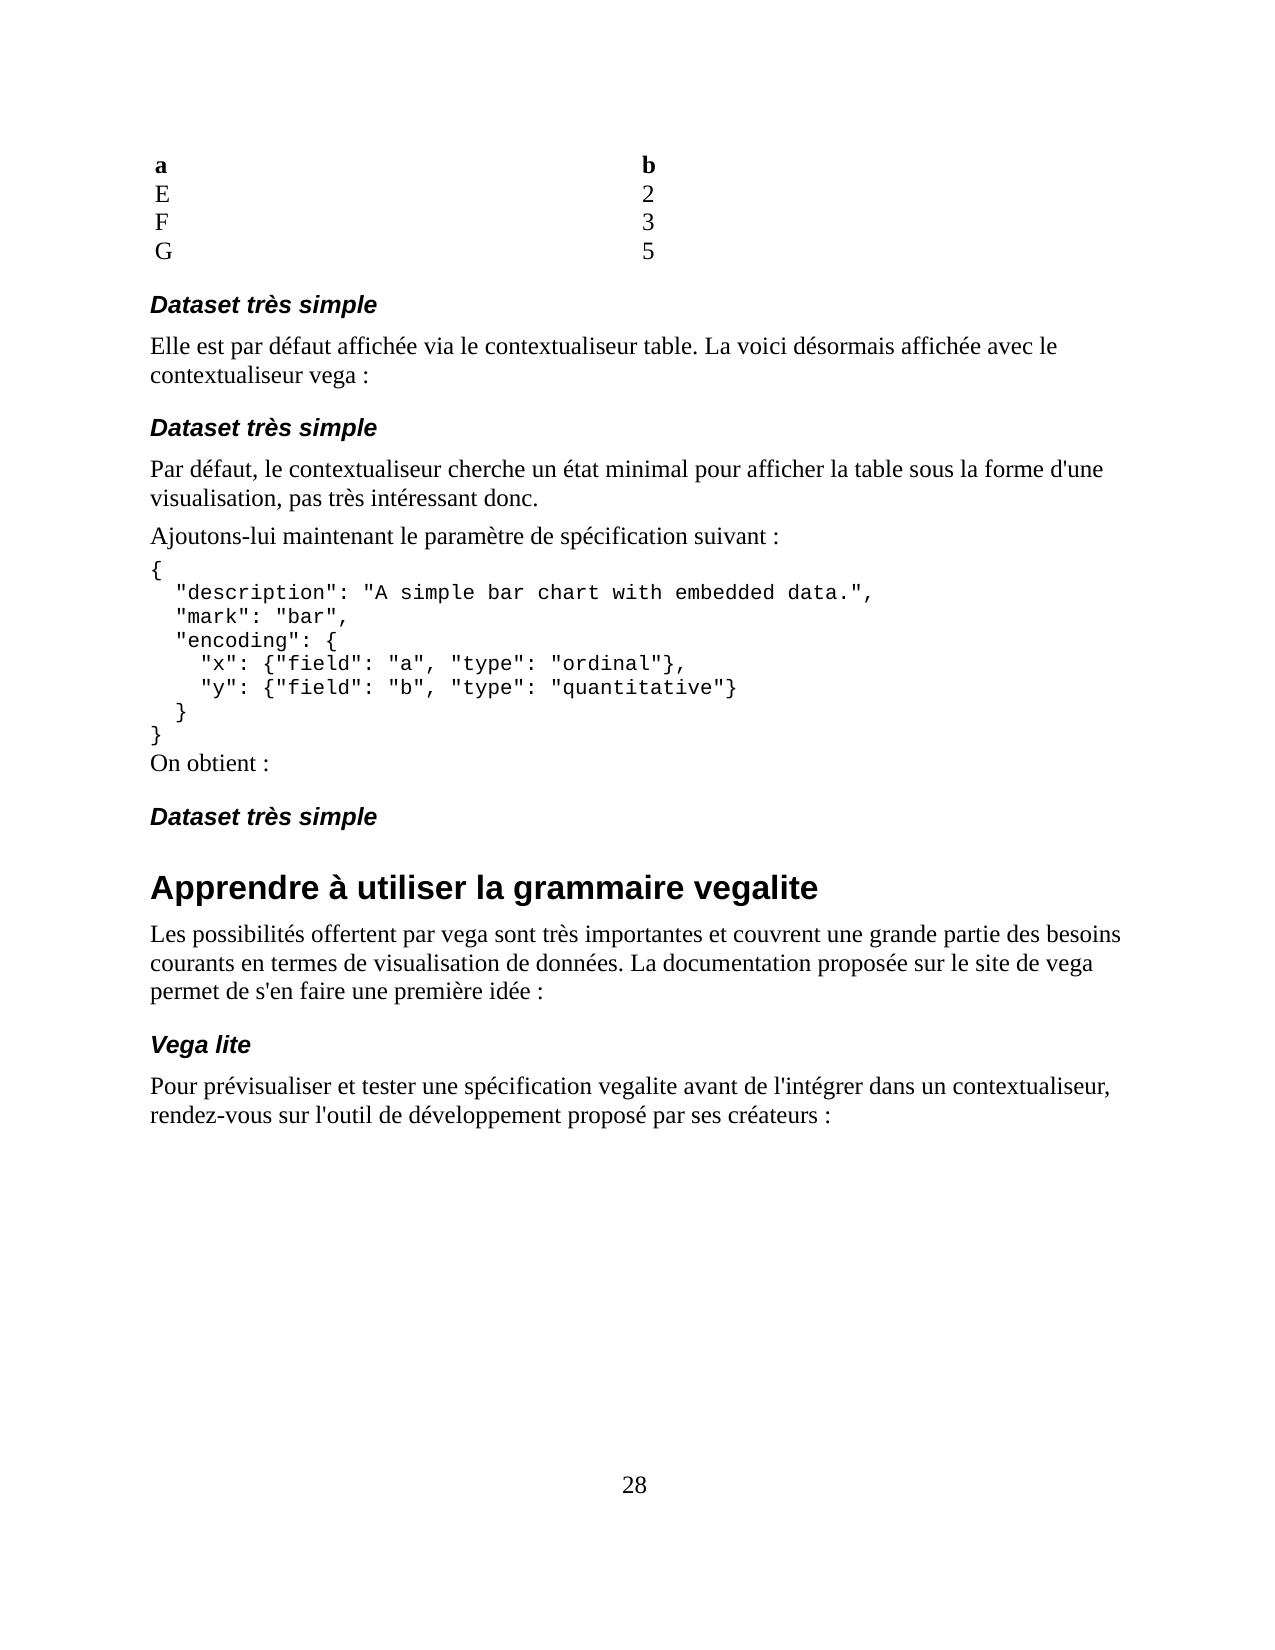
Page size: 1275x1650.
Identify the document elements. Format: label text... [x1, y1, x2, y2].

table_cell E [150, 179, 637, 207]
table_cell 3 [638, 208, 1125, 236]
subtitle Dataset très simple [150, 413, 1125, 442]
subtitle Dataset très simple [150, 290, 1125, 318]
text Par défaut, le contextualiseur cherche un état minimal pour afficher la table sous la forme d'une visualisation, pas très intéressant donc. [150, 454, 1125, 512]
table_header b [638, 150, 1125, 179]
text "mark": "bar", [150, 606, 1125, 630]
table_header a [150, 150, 637, 179]
text } [150, 724, 1125, 748]
text } [150, 701, 1125, 724]
table_cell G [150, 236, 637, 265]
table_cell 5 [638, 236, 1125, 265]
text "y": {"field": "b", "type": "quantitative"} [150, 677, 1125, 701]
table_cell 2 [638, 179, 1125, 207]
text Elle est par défaut affichée via le contextualiseur table. La voici désormais affichée avec le contextualiseur vega : [150, 331, 1125, 388]
text "encoding": { [150, 630, 1125, 653]
subtitle Apprendre à utiliser la grammaire vegalite [150, 868, 1125, 906]
text Ajoutons-lui maintenant le paramètre de spécification suivant : [150, 521, 1125, 550]
text "description": "A simple bar chart with embedded data.", [150, 582, 1125, 606]
subtitle Vega lite [150, 1030, 1125, 1059]
text "x": {"field": "a", "type": "ordinal"}, [150, 653, 1125, 677]
subtitle Dataset très simple [150, 802, 1125, 830]
text On obtient : [150, 748, 1125, 777]
text { [150, 559, 1125, 582]
text Les possibilités offertent par vega sont très importantes et couvrent une grande partie des besoins courants en termes de visualisation de données. La documentation proposée sur le site de vega permet de s'en faire une première idée : [150, 919, 1125, 1005]
table_cell F [150, 208, 637, 236]
text Pour prévisualiser et tester une spécification vegalite avant de l'intégrer dans un contextualiseur, rendez-vous sur l'outil de développement proposé par ses créateurs : [150, 1071, 1125, 1129]
